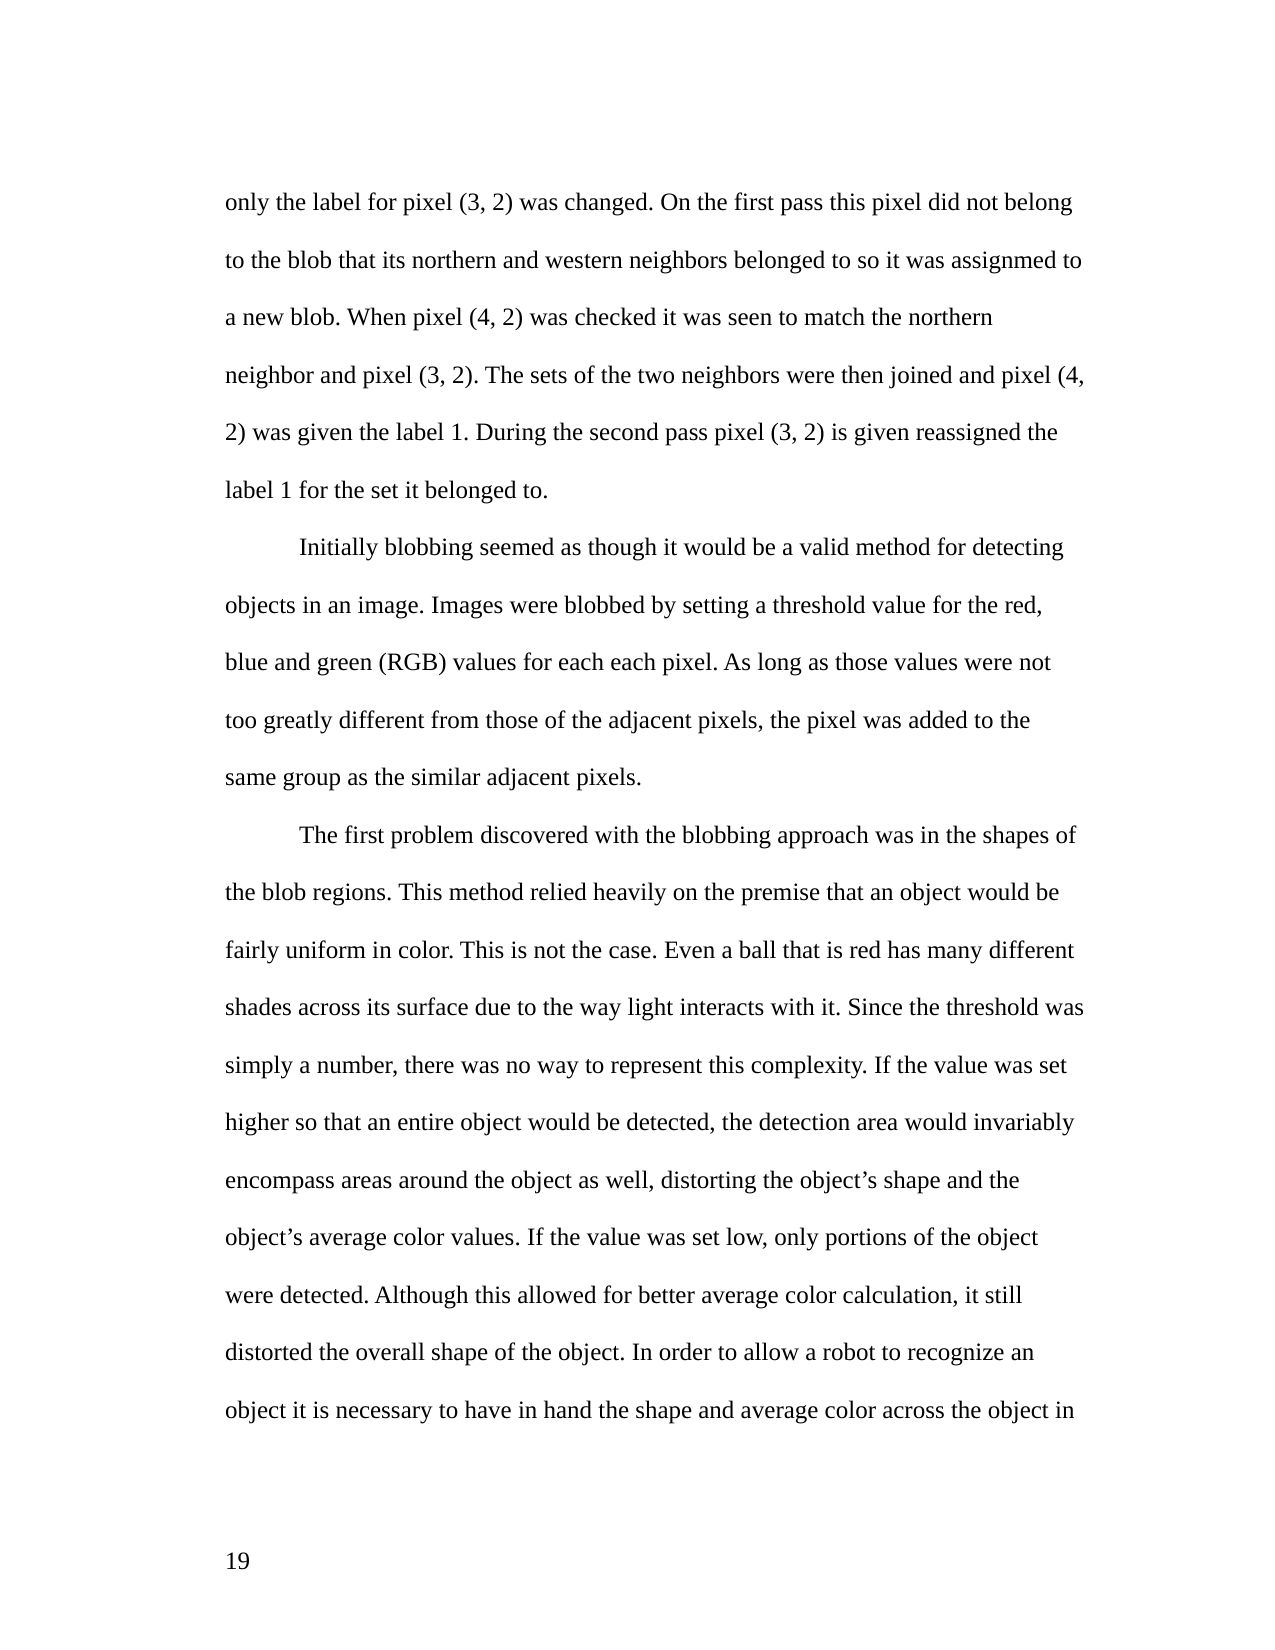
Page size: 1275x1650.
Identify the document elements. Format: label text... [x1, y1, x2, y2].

text The first problem discovered with the blobbing approach was in the shapes of the blob regions. This method relied heavily on the premise that an object would be fairly uniform in color. This is not the case. Even a ball that is red has many different shades across its surface due to the way light interacts with it. Since the threshold was simply a number, there was no way to represent this complexity. If the value was set higher so that an entire object would be detected, the detection area would invariably encompass areas around the object as well, distorting the object’s shape and the object’s average color values. If the value was set low, only portions of the object were detected. Although this allowed for better average color calculation, it still distorted the overall shape of the object. In order to allow a robot to recognize an object it is necessary to have in hand the shape and average color across the object in [225, 820, 1087, 1424]
text Initially blobbing seemed as though it would be a valid method for detecting objects in an image. Images were blobbed by setting a threshold value for the red, blue and green (RGB) values for each each pixel. As long as those values were not too greatly different from those of the adjacent pixels, the pixel was added to the same group as the similar adjacent pixels. [225, 532, 1087, 791]
text only the label for pixel (3, 2) was changed. On the first pass this pixel did not belong to the blob that its northern and western neighbors belonged to so it was assignmed to a new blob. When pixel (4, 2) was checked it was seen to match the northern neighbor and pixel (3, 2). The sets of the two neighbors were then joined and pixel (4, 2) was given the label 1. During the second pass pixel (3, 2) is given reassigned the label 1 for the set it belonged to. [225, 187, 1087, 504]
